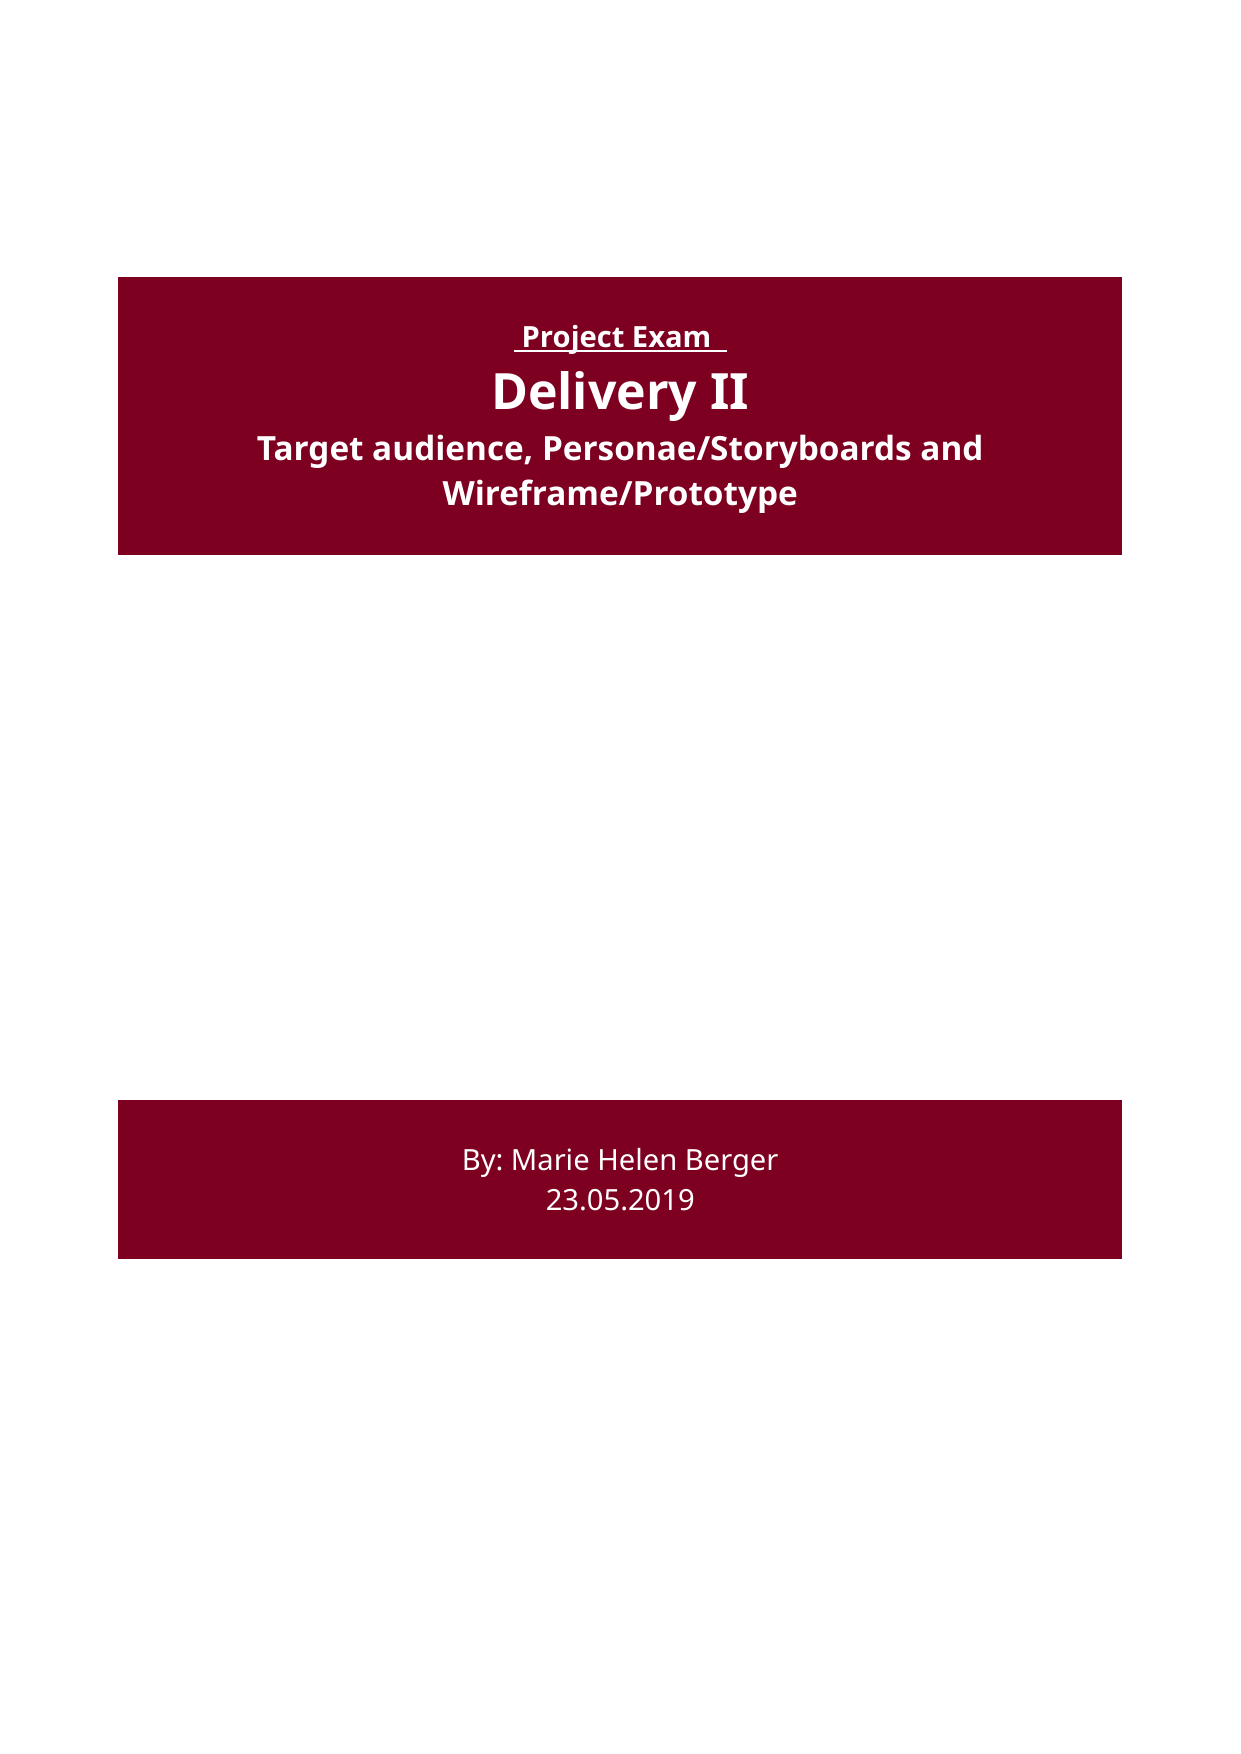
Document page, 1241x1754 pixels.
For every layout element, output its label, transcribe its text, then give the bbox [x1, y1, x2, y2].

text Wireframe/Prototype [118, 470, 1122, 515]
text Delivery II [118, 356, 1122, 424]
text Target audience, Personae/Storyboards and [118, 424, 1122, 470]
text 23.05.2019 [118, 1179, 1122, 1219]
text Project Exam [118, 317, 1122, 356]
text By: Marie Helen Berger [118, 1139, 1122, 1179]
